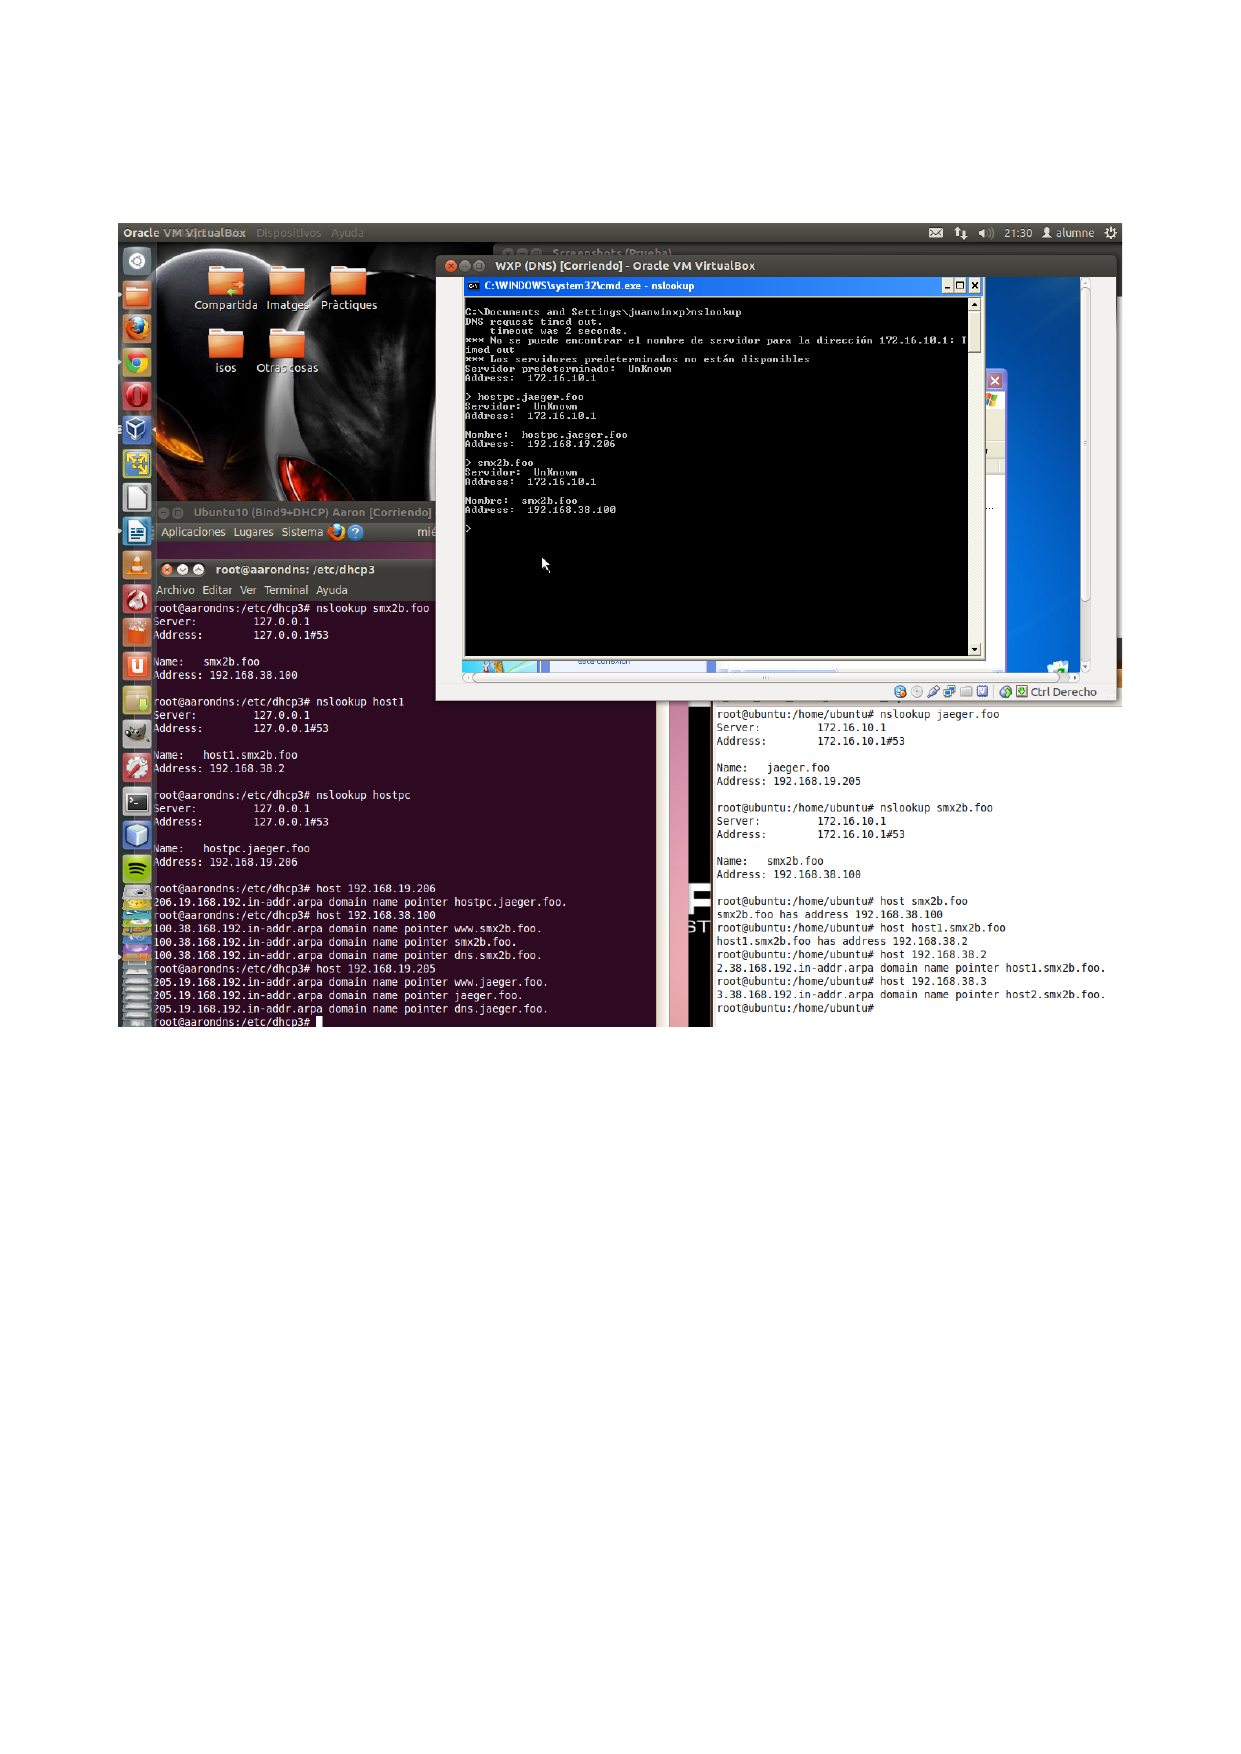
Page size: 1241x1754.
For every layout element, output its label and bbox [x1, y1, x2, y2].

picture [118, 223, 1123, 1027]
